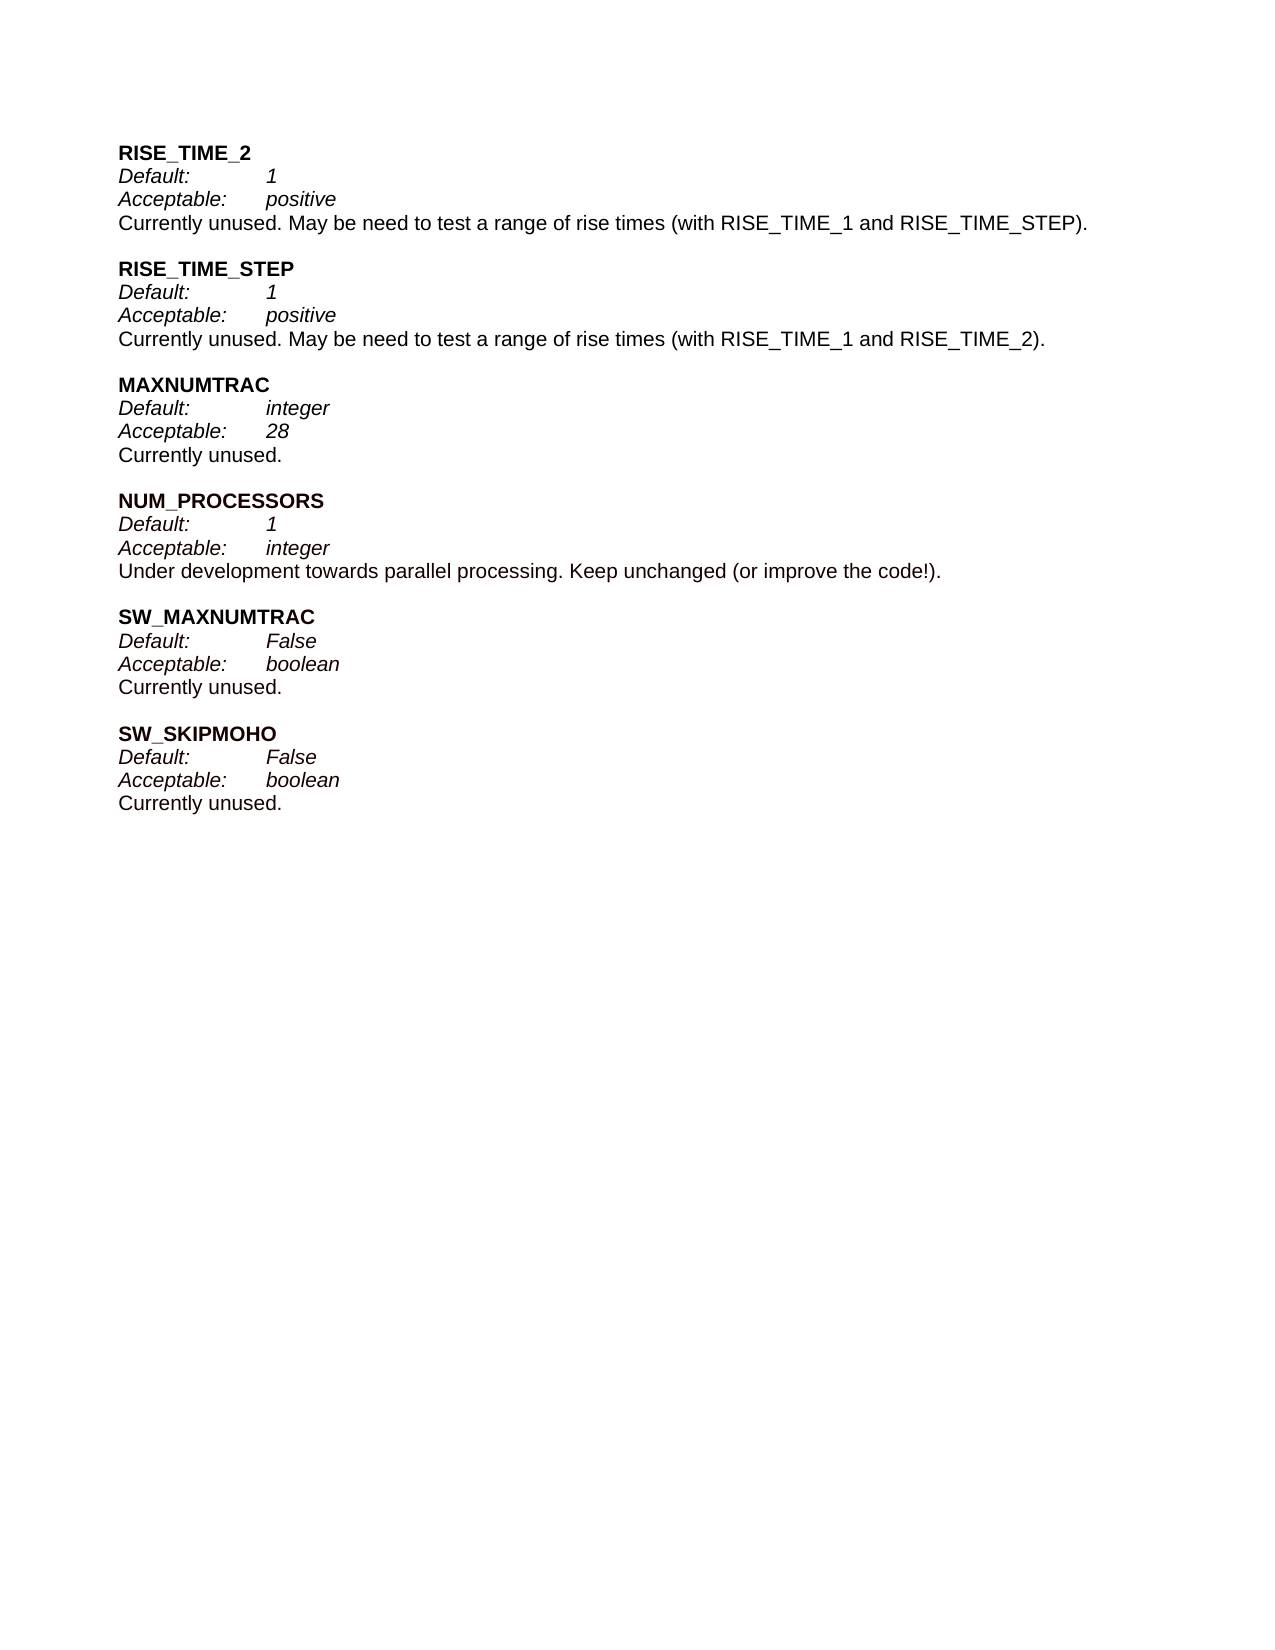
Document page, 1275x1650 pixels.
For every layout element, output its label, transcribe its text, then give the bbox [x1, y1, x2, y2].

text RISE_TIME_2 [118, 141, 1157, 164]
text Default: integer [118, 397, 1157, 420]
text SW_MAXNUMTRAC [118, 606, 1157, 629]
text Acceptable: 28 [118, 420, 1157, 443]
text Currently unused. [118, 443, 1157, 467]
text Acceptable: positive [118, 188, 1157, 211]
text Currently unused. May be need to test a range of rise times (with RISE_TIME_1 and RISE_TIME_STEP). [118, 211, 1157, 234]
text Currently unused. [118, 792, 1157, 815]
text Default: False [118, 745, 1157, 768]
text Default: 1 [118, 513, 1157, 536]
text Default: 1 [118, 281, 1157, 304]
text Default: False [118, 629, 1157, 652]
text Under development towards parallel processing. Keep unchanged (or improve the code!). [118, 559, 1157, 583]
text Currently unused. May be need to test a range of rise times (with RISE_TIME_1 and RISE_TIME_2). [118, 327, 1157, 350]
text Default: 1 [118, 164, 1157, 188]
text Acceptable: positive [118, 304, 1157, 327]
text SW_SKIPMOHO [118, 722, 1157, 745]
text Currently unused. [118, 676, 1157, 699]
text MAXNUMTRAC [118, 374, 1157, 397]
text RISE_TIME_STEP [118, 257, 1157, 281]
text Acceptable: boolean [118, 652, 1157, 676]
text Acceptable: boolean [118, 768, 1157, 792]
text Acceptable: integer [118, 536, 1157, 559]
text NUM_PROCESSORS [118, 490, 1157, 513]
